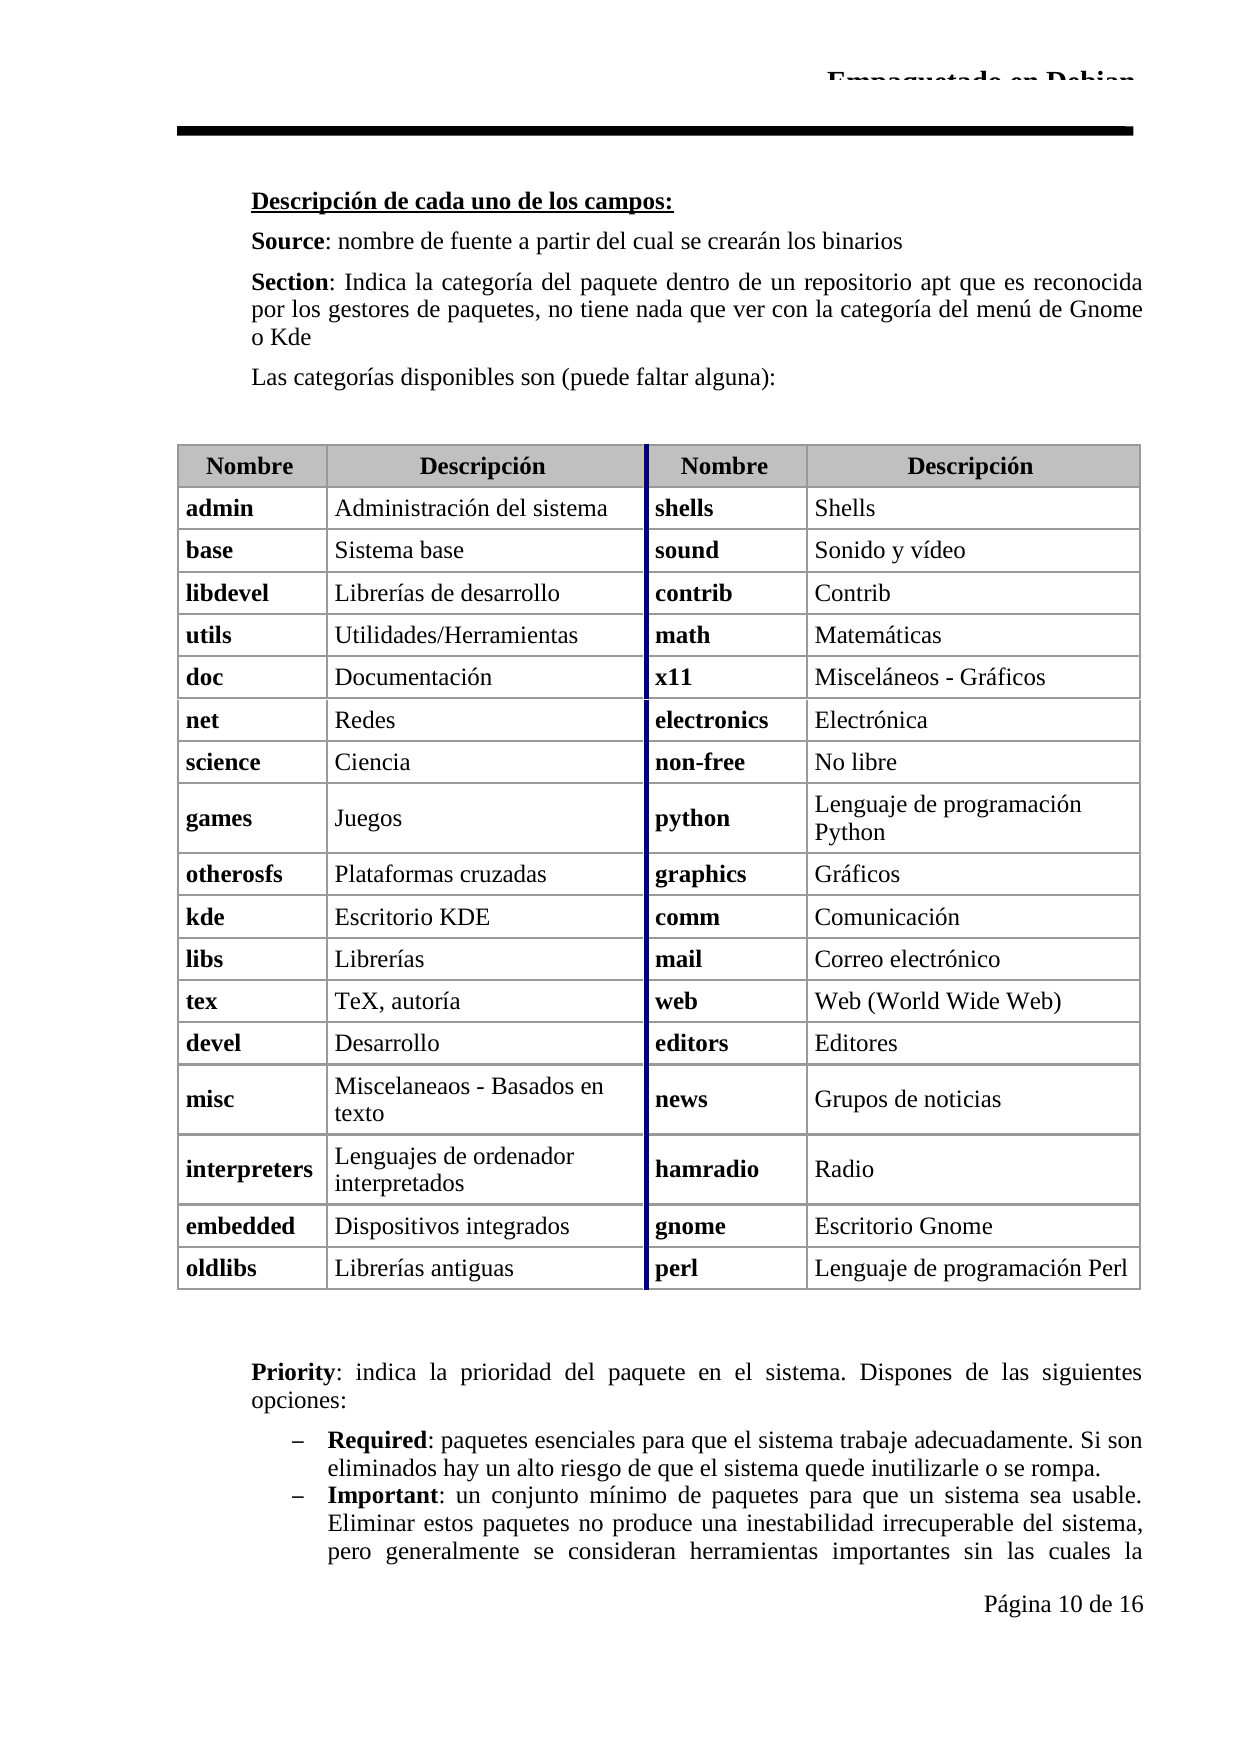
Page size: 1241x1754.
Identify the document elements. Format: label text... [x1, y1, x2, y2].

table_cell comm [649, 896, 806, 937]
table_header Nombre [649, 446, 806, 486]
table_cell perl [649, 1248, 806, 1288]
table_cell net [179, 700, 326, 740]
table_cell Radio [808, 1136, 1139, 1203]
table_cell Contrib [808, 573, 1139, 613]
table_cell python [649, 784, 806, 852]
table_cell Librerías de desarrollo [328, 573, 643, 613]
table_cell Desarrollo [328, 1023, 643, 1063]
text Las categorías disponibles son (puede faltar alguna): [251, 363, 1144, 391]
table_cell Librerías [328, 939, 643, 979]
table_cell Escritorio Gnome [808, 1206, 1139, 1246]
table_cell mail [649, 939, 806, 979]
text Source: nombre de fuente a partir del cual se crearán los binarios [251, 227, 1144, 255]
table_cell games [179, 784, 326, 852]
table_cell Escritorio KDE [328, 896, 643, 937]
text Descripción de cada uno de los campos: [251, 187, 1144, 215]
table_cell Dispositivos integrados [328, 1206, 643, 1246]
table_cell shells [649, 488, 806, 528]
text Section: Indica la categoría del paquete dentro de un repositorio apt que es reconocida por los gestores de paquetes, no tiene nada que ver con la categoría del menú de Gnome o Kde [251, 268, 1144, 351]
table_cell libs [179, 939, 326, 979]
list Required: paquetes esenciales para que el sistema trabaje adecuadamente. Si son eliminados hay un alto riesgo de que el sistema quede inutilizarle o se rompa. [290, 1426, 1144, 1481]
table_cell doc [179, 657, 326, 697]
table_cell otherosfs [179, 854, 326, 894]
table_cell base [179, 530, 326, 571]
table_cell Correo electrónico [808, 939, 1139, 979]
table_cell kde [179, 896, 326, 937]
table_cell Matemáticas [808, 615, 1139, 655]
table_cell graphics [649, 854, 806, 894]
table_cell x11 [649, 657, 806, 697]
table_cell embedded [179, 1206, 326, 1246]
table_cell Redes [328, 700, 643, 740]
table_cell Lenguaje de programación Perl [808, 1248, 1139, 1288]
table_cell Librerías antiguas [328, 1248, 643, 1288]
table_cell interpreters [179, 1136, 326, 1203]
list Important: un conjunto mínimo de paquetes para que un sistema sea usable. Eliminar estos paquetes no produce una inestabilidad irrecuperable del sistema, pero generalmente se consideran herramientas importantes sin las cuales la [290, 1481, 1144, 1564]
table_cell Grupos de noticias [808, 1066, 1139, 1133]
table_cell Comunicación [808, 896, 1139, 937]
table_cell Sistema base [328, 530, 643, 571]
table_header Descripción [808, 446, 1139, 486]
table_header Nombre [179, 446, 326, 486]
table_cell science [179, 742, 326, 782]
table_cell misc [179, 1066, 326, 1133]
table_cell web [649, 981, 806, 1021]
table_cell editors [649, 1023, 806, 1063]
table_cell oldlibs [179, 1248, 326, 1288]
table_cell Plataformas cruzadas [328, 854, 643, 894]
table_cell utils [179, 615, 326, 655]
table_cell Web (World Wide Web) [808, 981, 1139, 1021]
table_cell news [649, 1066, 806, 1133]
table_cell Editores [808, 1023, 1139, 1063]
table_cell electronics [649, 700, 806, 740]
table_cell contrib [649, 573, 806, 613]
table_cell gnome [649, 1206, 806, 1246]
table_cell Ciencia [328, 742, 643, 782]
table_cell Utilidades/Herramientas [328, 615, 643, 655]
table_cell Administración del sistema [328, 488, 643, 528]
table_header Descripción [328, 446, 643, 486]
table_cell admin [179, 488, 326, 528]
table_cell Lenguaje de programación Python [808, 784, 1139, 852]
table_cell tex [179, 981, 326, 1021]
table_cell hamradio [649, 1136, 806, 1203]
table_cell TeX, autoría [328, 981, 643, 1021]
table_cell devel [179, 1023, 326, 1063]
table_cell Misceláneos - Gráficos [808, 657, 1139, 697]
table_cell Sonido y vídeo [808, 530, 1139, 571]
table_cell Shells [808, 488, 1139, 528]
table_cell Lenguajes de ordenador interpretados [328, 1136, 643, 1203]
table_cell sound [649, 530, 806, 571]
table_cell Electrónica [808, 700, 1139, 740]
table_cell Documentación [328, 657, 643, 697]
table_cell Miscelaneaos - Basados en texto [328, 1066, 643, 1133]
table_cell Juegos [328, 784, 643, 852]
table_cell Gráficos [808, 854, 1139, 894]
table_cell non-free [649, 742, 806, 782]
text Priority: indica la prioridad del paquete en el sistema. Dispones de las siguientes opciones: [251, 1358, 1144, 1413]
table_cell No libre [808, 742, 1139, 782]
table_cell math [649, 615, 806, 655]
table_cell libdevel [179, 573, 326, 613]
